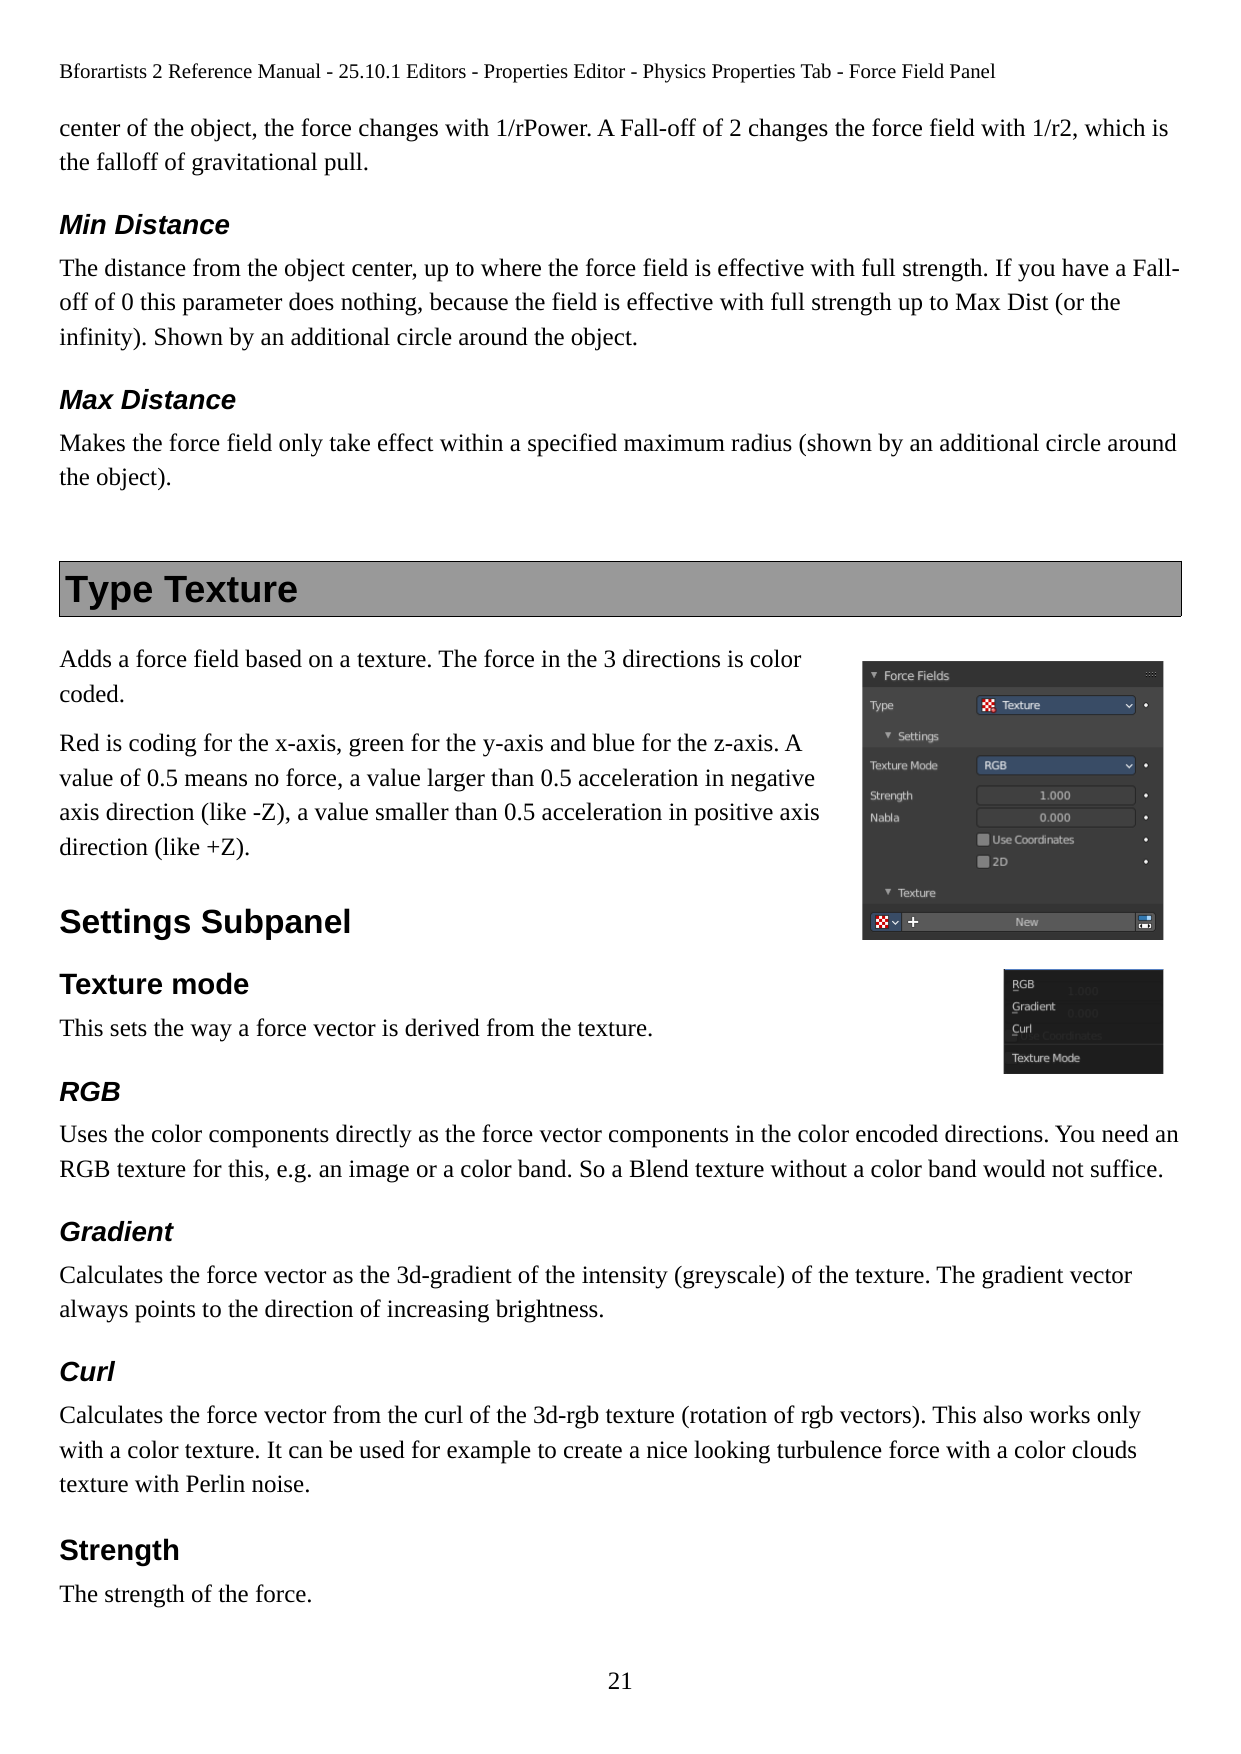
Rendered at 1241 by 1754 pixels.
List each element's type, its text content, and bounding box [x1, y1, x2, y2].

subtitle Min Distance [59, 209, 1181, 241]
subtitle Curl [59, 1356, 1181, 1388]
text Uses the color components directly as the force vector components in the color encoded directions. You need an RGB texture for this, e.g. an image or a color band. So a Blend texture without a color band would not suffice. [59, 1119, 1181, 1183]
text Red is coding for the x-axis, green for the y-axis and blue for the z-axis. A value of 0.5 means no force, a value larger than 0.5 acceleration in negative axis direction (like -Z), a value smaller than 0.5 acceleration in positive axis direction (like +Z). [59, 728, 862, 860]
text The distance from the object center, up to where the force field is effective with full strength. If you have a Fall-off of 0 this parameter does nothing, because the field is effective with full strength up to Max Dist (or the infinity). Shown by an additional circle around the object. [59, 253, 1181, 351]
text This sets the way a force vector is derived from the texture. [59, 1013, 1003, 1042]
picture [862, 661, 1164, 940]
subtitle Settings Subpanel [59, 901, 862, 940]
text Calculates the force vector from the curl of the 3d-rgb texture (rotation of rgb vectors). This also works only with a color texture. It can be used for example to create a nice looking turbulence force with a color clouds texture with Perlin noise. [59, 1400, 1181, 1498]
text Adds a force field based on a texture. The force in the 3 directions is color coded. [59, 644, 1181, 708]
subtitle Texture mode [59, 967, 1181, 1001]
picture [1003, 969, 1164, 1074]
subtitle [1164, 901, 1181, 940]
text The strength of the force. [59, 1579, 1181, 1608]
subtitle RGB [59, 1075, 1181, 1107]
subtitle Gradient [59, 1215, 1181, 1247]
table_header Type Texture [60, 562, 1181, 616]
text Calculates the force vector as the 3d-gradient of the intensity (greyscale) of the texture. The gradient vector always points to the direction of increasing brightness. [59, 1260, 1181, 1323]
subtitle Max Distance [59, 383, 1181, 415]
subtitle Strength [59, 1533, 1181, 1567]
text Makes the force field only take effect within a specified maximum radius (shown by an additional circle around the object). [59, 428, 1181, 491]
text center of the object, the force changes with 1/rPower. A Fall-off of 2 changes the force field with 1/r2, which is the falloff of gravitational pull. [59, 113, 1181, 176]
